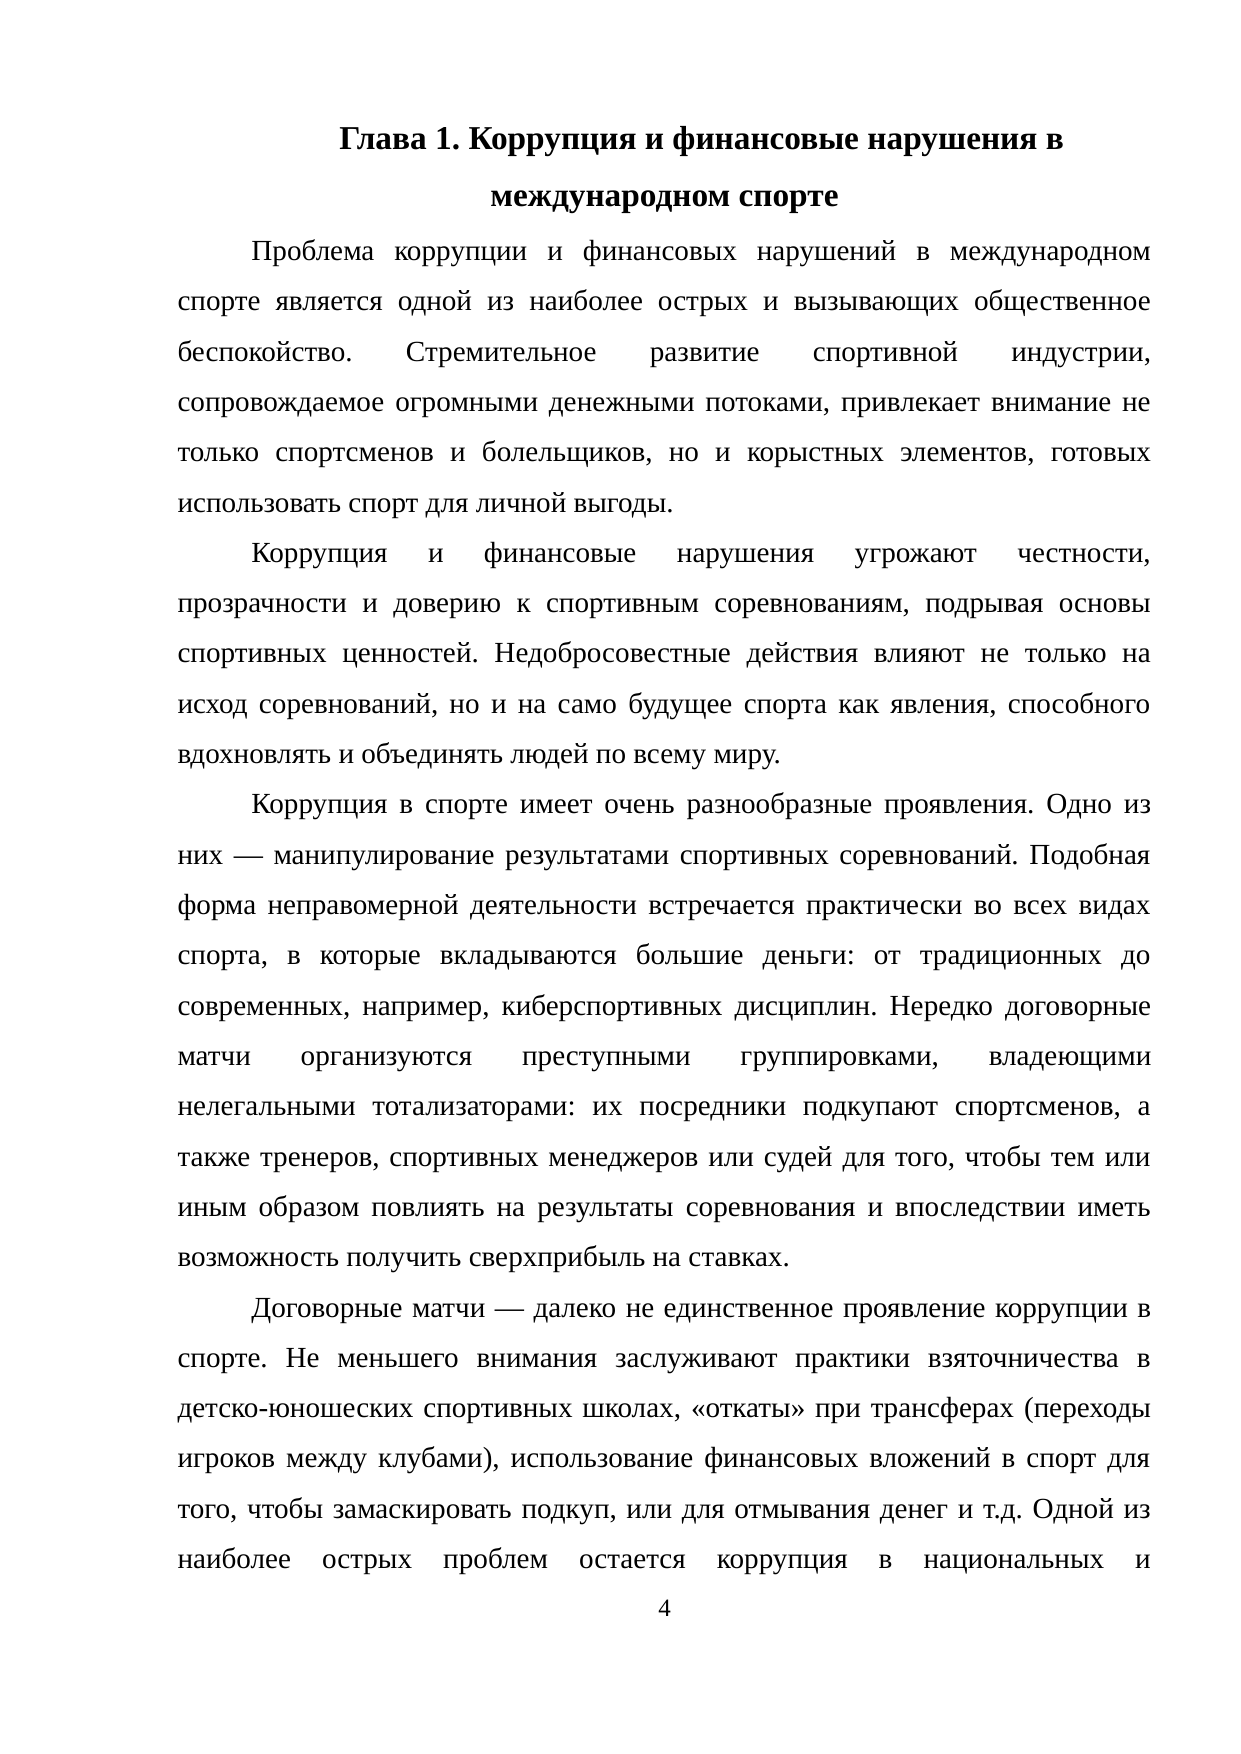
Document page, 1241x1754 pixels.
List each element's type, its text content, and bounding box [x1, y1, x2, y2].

text Проблема коррупции и финансовых нарушений в международном спорте является одной из наиболее острых и вызывающих общественное беспокойство. Стремительное развитие спортивной индустрии, сопровождаемое огромными денежными потоками, привлекает внимание не только спортсменов и болельщиков, но и корыстных элементов, готовых использовать спорт для личной выгоды. [177, 233, 1152, 518]
text Договорные матчи — далеко не единственное проявление коррупции в спорте. Не меньшего внимания заслуживают практики взяточничества в детско-юношеских спортивных школах, «откаты» при трансферах (переходы игроков между клубами), использование финансовых вложений в спорт для того, чтобы замаскировать подкуп, или для отмывания денег и т.д. Одной из наиболее острых проблем остается коррупция в национальных и [177, 1290, 1152, 1575]
text Коррупция и финансовые нарушения угрожают честности, прозрачности и доверию к спортивным соревнованиям, подрывая основы спортивных ценностей. Недобросовестные действия влияют не только на исход соревнований, но и на само будущее спорта как явления, способного вдохновлять и объединять людей по всему миру. [177, 535, 1152, 770]
text Коррупция в спорте имеет очень разнообразные проявления. Одно из них — манипулирование результатами спортивных соревнований. Подобная форма неправомерной деятельности встречается практически во всех видах спорта, в которые вкладываются большие деньги: от традиционных до современных, например, киберспортивных дисциплин. Нередко договорные матчи организуются преступными группировками, владеющими нелегальными тотализаторами: их посредники подкупают спортсменов, а также тренеров, спортивных менеджеров или судей для того, чтобы тем или иным образом повлиять на результаты соревнования и впоследствии иметь возможность получить сверхприбыль на ставках. [177, 787, 1152, 1273]
subtitle Глава 1. Коррупция и финансовые нарушения в международном спорте [177, 118, 1152, 214]
